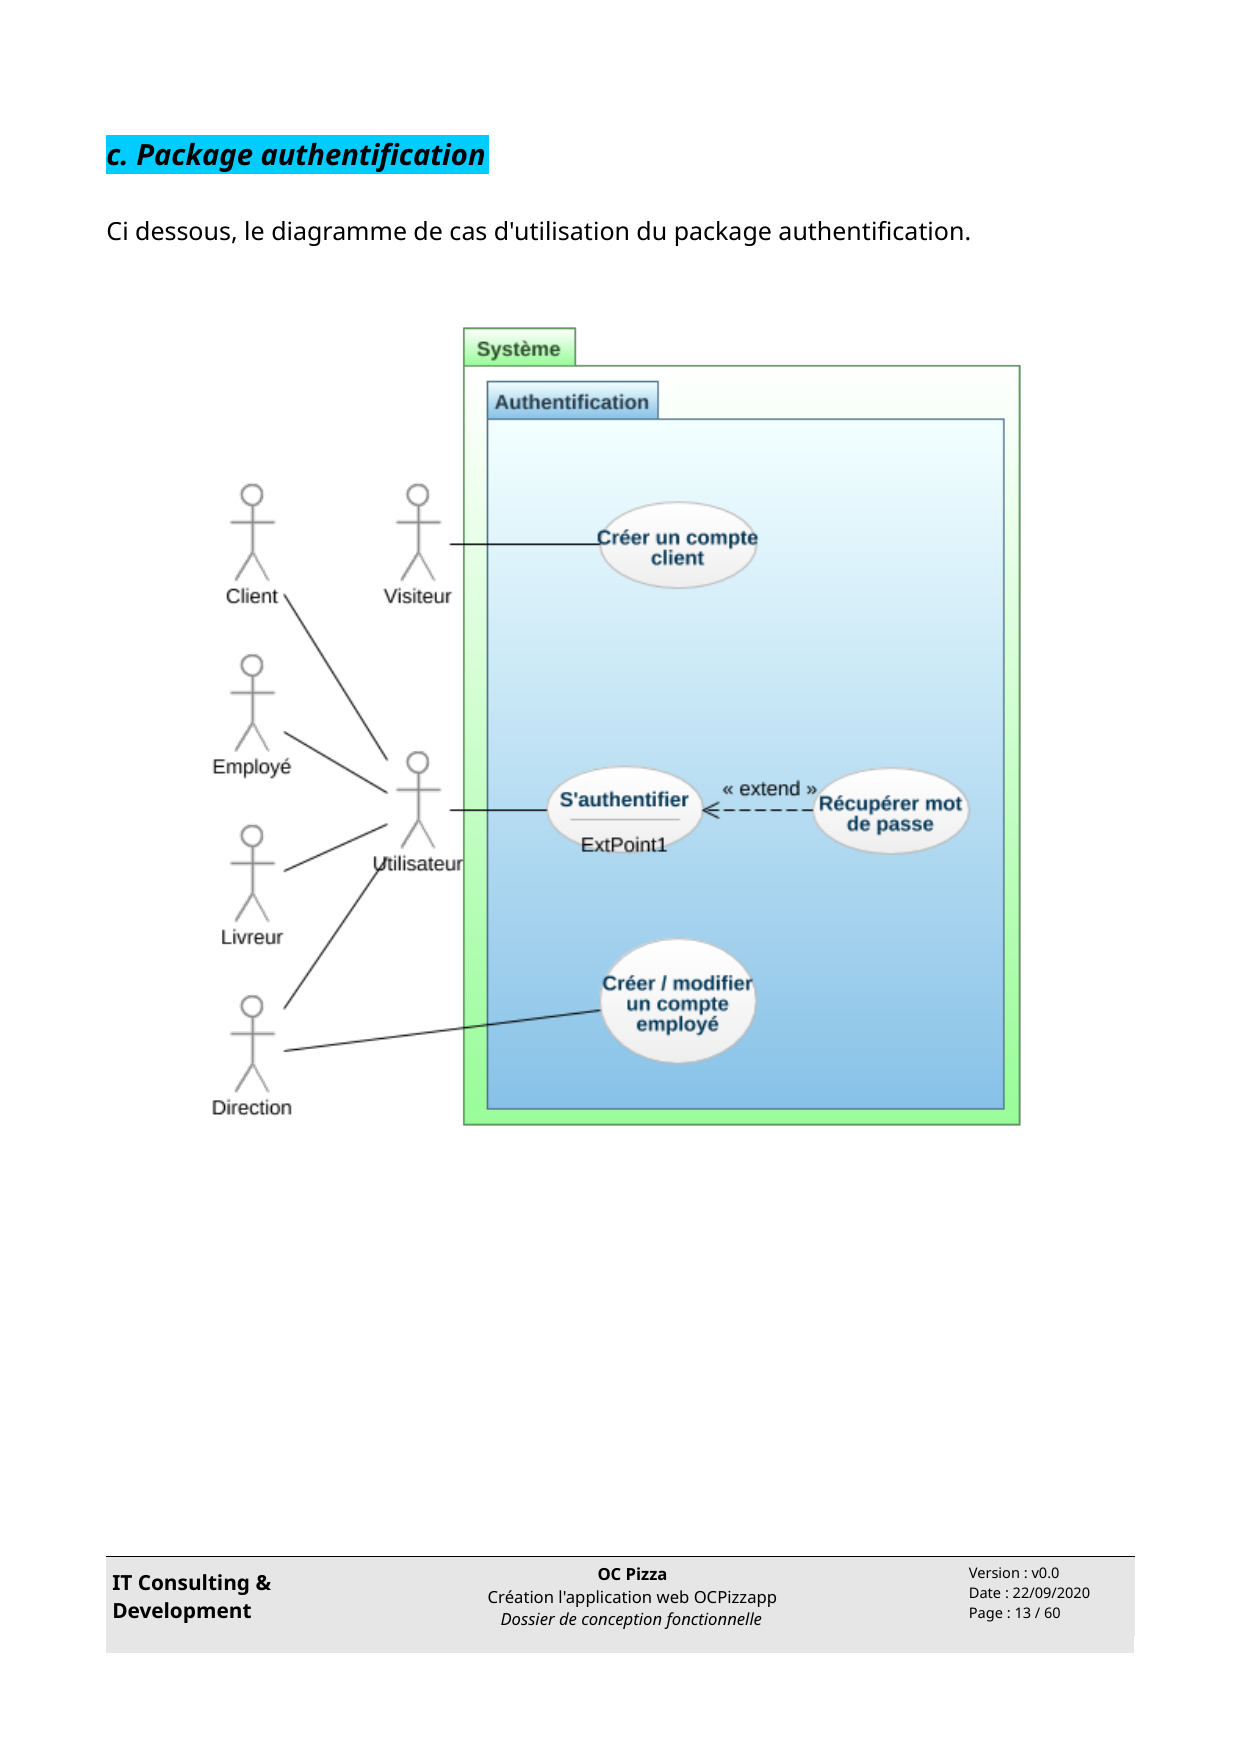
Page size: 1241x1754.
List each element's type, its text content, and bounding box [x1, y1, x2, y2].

picture [175, 282, 1066, 1171]
text Ci dessous, le diagramme de cas d'utilisation du package authentification. [106, 214, 1134, 248]
text c. Package authentification [106, 134, 1134, 174]
